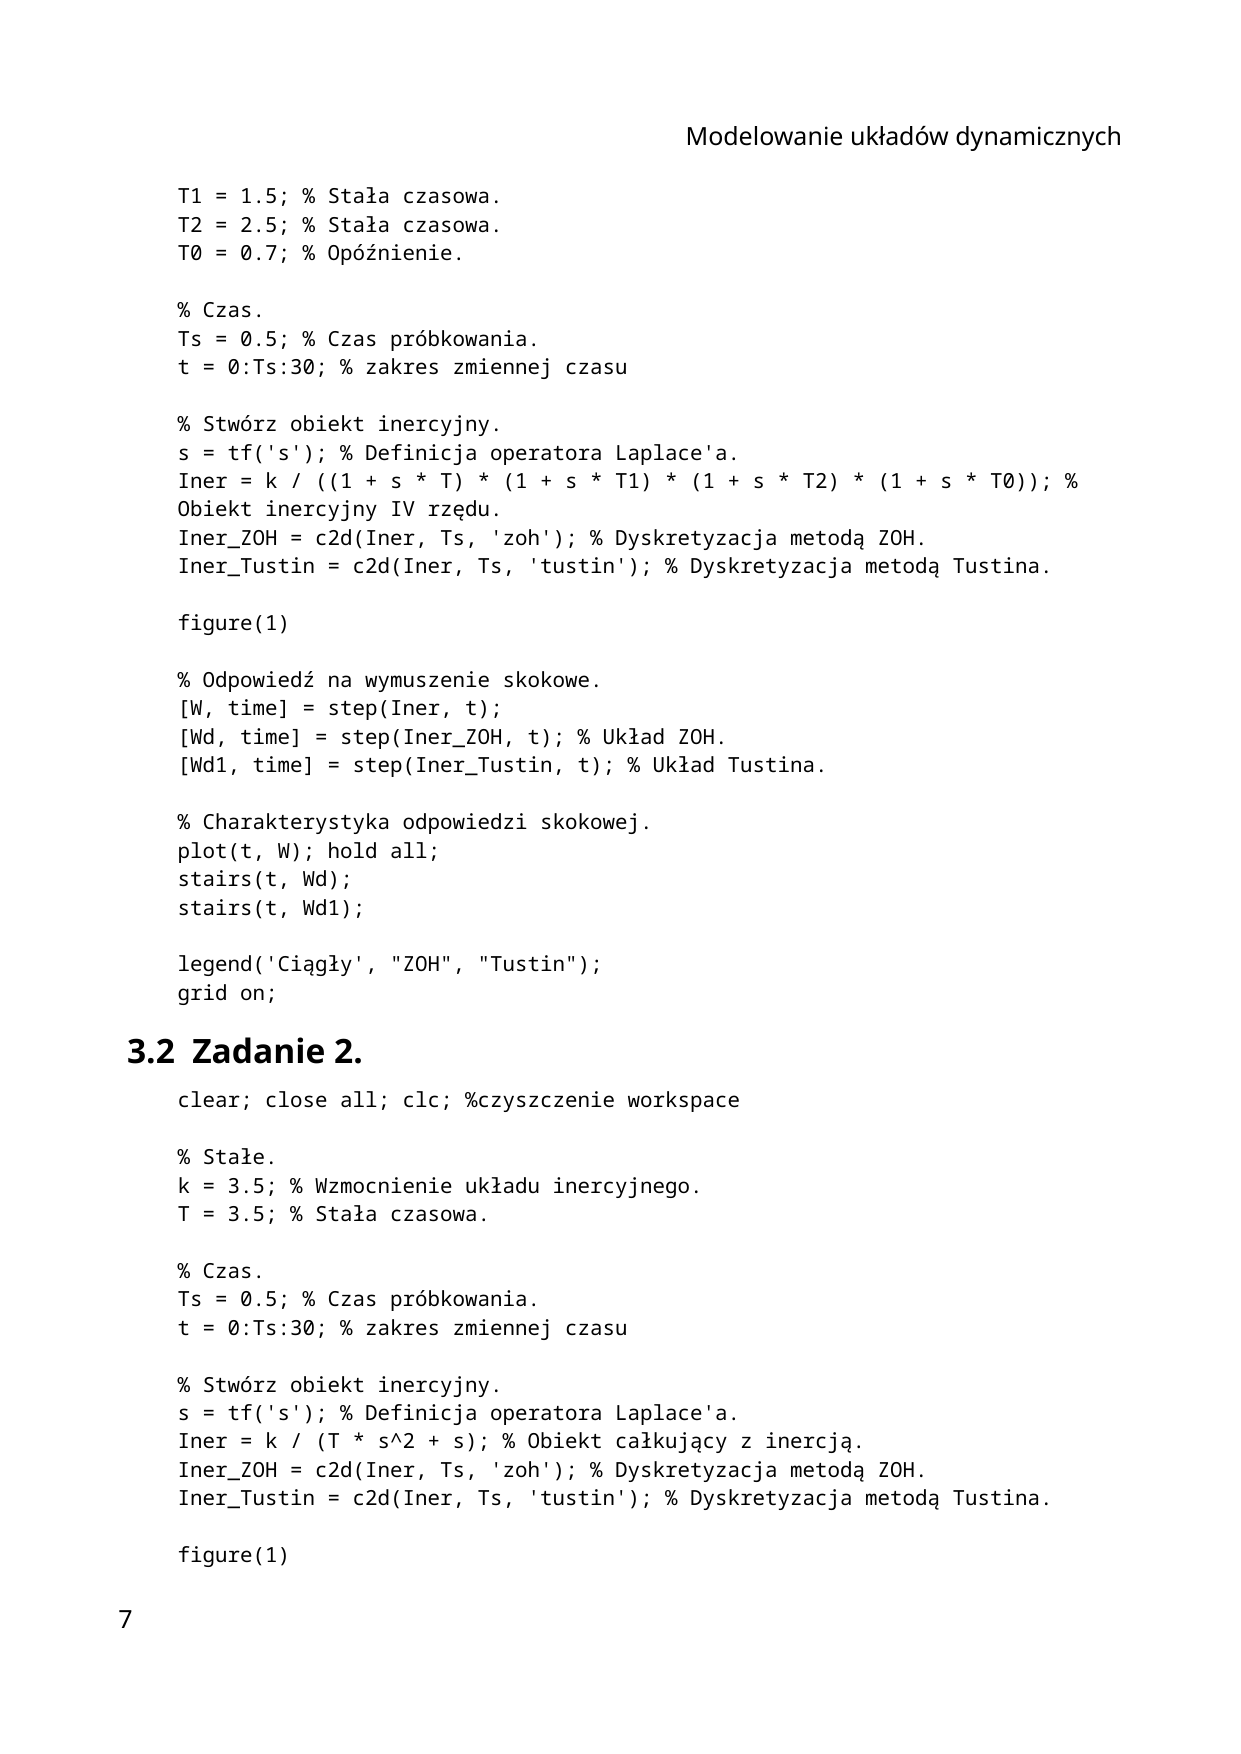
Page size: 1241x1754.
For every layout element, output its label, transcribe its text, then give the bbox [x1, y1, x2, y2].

text Iner_Tustin = c2d(Iner, Ts, 'tustin'); % Dyskretyzacja metodą Tustina. [177, 551, 1122, 580]
text % Czas. [177, 1256, 1122, 1284]
text Iner = k / ((1 + s * T) * (1 + s * T1) * (1 + s * T2) * (1 + s * T0)); % Obiekt inercyjny IV rzędu. [177, 466, 1122, 523]
text [Wd, time] = step(Iner_ZOH, t); % Układ ZOH. [177, 722, 1122, 750]
text % Stałe. [177, 1142, 1122, 1171]
text Iner_Tustin = c2d(Iner, Ts, 'tustin'); % Dyskretyzacja metodą Tustina. [177, 1483, 1122, 1512]
text clear; close all; clc; %czyszczenie workspace [177, 1085, 1122, 1114]
subtitle Zadanie 2. [118, 1027, 1122, 1073]
text figure(1) [177, 608, 1122, 637]
text k = 3.5; % Wzmocnienie układu inercyjnego. [177, 1171, 1122, 1199]
text % Stwórz obiekt inercyjny. [177, 409, 1122, 438]
text Iner_ZOH = c2d(Iner, Ts, 'zoh'); % Dyskretyzacja metodą ZOH. [177, 1455, 1122, 1483]
text stairs(t, Wd); [177, 864, 1122, 893]
text [Wd1, time] = step(Iner_Tustin, t); % Układ Tustina. [177, 750, 1122, 779]
text s = tf('s'); % Definicja operatora Laplace'a. [177, 1398, 1122, 1427]
text grid on; [177, 978, 1122, 1006]
text t = 0:Ts:30; % zakres zmiennej czasu [177, 352, 1122, 381]
text Ts = 0.5; % Czas próbkowania. [177, 324, 1122, 352]
text T0 = 0.7; % Opóźnienie. [177, 238, 1122, 267]
text T1 = 1.5; % Stała czasowa. [177, 182, 1122, 210]
text T2 = 2.5; % Stała czasowa. [177, 210, 1122, 238]
text legend('Ciągły', "ZOH", "Tustin"); [177, 949, 1122, 978]
text % Charakterystyka odpowiedzi skokowej. [177, 807, 1122, 836]
text [W, time] = step(Iner, t); [177, 693, 1122, 722]
text Iner = k / (T * s^2 + s); % Obiekt całkujący z inercją. [177, 1427, 1122, 1455]
text Ts = 0.5; % Czas próbkowania. [177, 1284, 1122, 1313]
text % Czas. [177, 295, 1122, 324]
text plot(t, W); hold all; [177, 836, 1122, 864]
text t = 0:Ts:30; % zakres zmiennej czasu [177, 1313, 1122, 1341]
text Iner_ZOH = c2d(Iner, Ts, 'zoh'); % Dyskretyzacja metodą ZOH. [177, 523, 1122, 551]
text stairs(t, Wd1); [177, 893, 1122, 921]
text T = 3.5; % Stała czasowa. [177, 1199, 1122, 1228]
text figure(1) [177, 1540, 1122, 1569]
text % Stwórz obiekt inercyjny. [177, 1370, 1122, 1398]
text % Odpowiedź na wymuszenie skokowe. [177, 665, 1122, 693]
text s = tf('s'); % Definicja operatora Laplace'a. [177, 438, 1122, 466]
